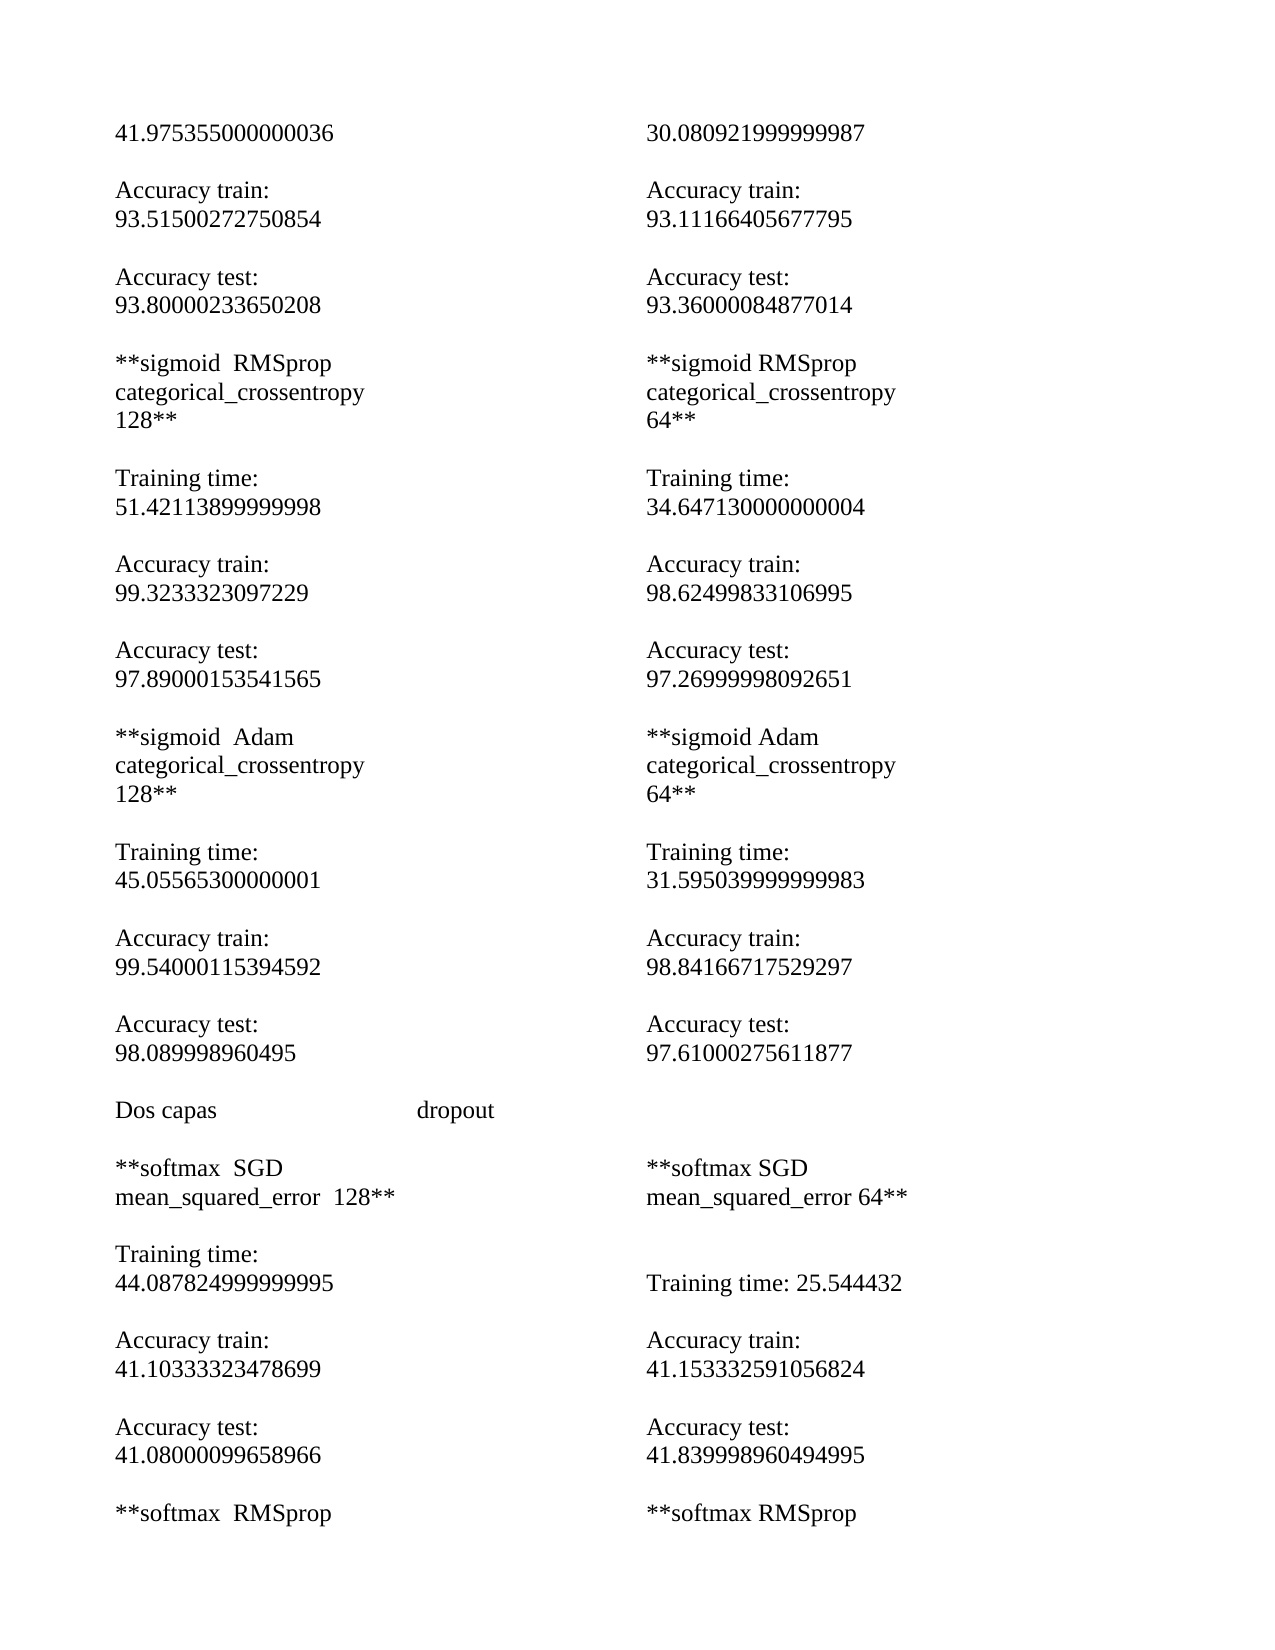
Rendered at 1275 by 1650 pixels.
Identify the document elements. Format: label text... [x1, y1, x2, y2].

table_cell [414, 923, 643, 981]
table_cell Training time: 45.05565300000001 [112, 837, 413, 894]
table_cell [643, 1383, 934, 1412]
table_cell **softmax SGD mean_squared_error 128** [112, 1153, 413, 1211]
table_cell [112, 1469, 413, 1498]
table_cell [414, 808, 643, 837]
table_cell [414, 722, 643, 808]
table_cell [414, 118, 643, 147]
table_cell [414, 262, 643, 319]
table_cell [112, 607, 413, 636]
table_cell [112, 1211, 413, 1239]
table_cell **softmax SGD mean_squared_error 64** [643, 1153, 934, 1211]
table_cell [414, 1153, 643, 1211]
table_cell [414, 636, 643, 693]
table_cell **sigmoid Adam categorical_crossentropy 128** [112, 722, 413, 808]
table_cell [414, 693, 643, 722]
table_cell 30.080921999999987 [643, 118, 934, 147]
table_cell [414, 837, 643, 894]
table_cell Accuracy train: 93.11166405677795 [643, 176, 934, 233]
table_cell [414, 1211, 643, 1239]
table_cell [414, 147, 643, 176]
table_cell [112, 434, 413, 463]
table_cell [643, 693, 934, 722]
table_cell Training time: 44.087824999999995 [112, 1239, 413, 1297]
table_cell [643, 1469, 934, 1498]
table_cell [112, 233, 413, 262]
table_cell dropout [414, 1096, 643, 1124]
table_cell [112, 981, 413, 1009]
table_cell [643, 1124, 934, 1153]
table_cell [112, 1124, 413, 1153]
table_cell **sigmoid Adam categorical_crossentropy 64** [643, 722, 934, 808]
table_cell [112, 147, 413, 176]
table_cell Accuracy train: 98.62499833106995 [643, 549, 934, 607]
table_cell **sigmoid RMSprop categorical_crossentropy 128** [112, 348, 413, 434]
table_cell [112, 319, 413, 348]
table_cell Accuracy train: 99.3233323097229 [112, 549, 413, 607]
table_cell [414, 1326, 643, 1383]
table_cell [112, 521, 413, 549]
table_cell Training time: 34.647130000000004 [643, 463, 934, 521]
table_cell [414, 1412, 643, 1469]
table_cell Accuracy test: 93.36000084877014 [643, 262, 934, 319]
table_cell [414, 176, 643, 233]
table_cell Accuracy train: 41.10333323478699 [112, 1326, 413, 1383]
table_cell [414, 1297, 643, 1326]
table_cell [414, 894, 643, 923]
table_cell [414, 1469, 643, 1498]
table_cell [414, 1124, 643, 1153]
table_cell Accuracy test: 98.089998960495 [112, 1009, 413, 1067]
table_cell [414, 607, 643, 636]
table_cell [112, 693, 413, 722]
table_cell [112, 1067, 413, 1096]
table_cell [643, 1067, 934, 1096]
table_cell [643, 1096, 934, 1124]
table_cell [643, 319, 934, 348]
table_cell [643, 1211, 934, 1239]
table_cell [414, 434, 643, 463]
table_cell [112, 1297, 413, 1326]
table_cell Training time: 31.595039999999983 [643, 837, 934, 894]
table_cell [414, 1067, 643, 1096]
table_cell Accuracy test: 41.839998960494995 [643, 1412, 934, 1469]
table_cell [643, 1297, 934, 1326]
table_cell Accuracy train: 41.153332591056824 [643, 1326, 934, 1383]
table_cell [643, 607, 934, 636]
table_cell Accuracy test: 97.61000275611877 [643, 1009, 934, 1067]
table_cell [643, 981, 934, 1009]
table_cell [414, 348, 643, 434]
table_cell Accuracy test: 97.89000153541565 [112, 636, 413, 693]
table_cell Dos capas [112, 1096, 413, 1124]
table_cell [112, 894, 413, 923]
table_cell [643, 434, 934, 463]
table_cell Accuracy test: 97.26999998092651 [643, 636, 934, 693]
table_cell **sigmoid RMSprop categorical_crossentropy 64** [643, 348, 934, 434]
table_cell [414, 319, 643, 348]
table_cell [414, 521, 643, 549]
table_cell Accuracy train: 99.54000115394592 [112, 923, 413, 981]
table_cell [643, 147, 934, 176]
table_cell [414, 1383, 643, 1412]
table_cell [414, 1009, 643, 1067]
table_cell Accuracy test: 41.08000099658966 [112, 1412, 413, 1469]
table_cell 41.975355000000036 [112, 118, 413, 147]
table_cell [643, 894, 934, 923]
table_cell [112, 1383, 413, 1412]
table_cell [643, 808, 934, 837]
table_cell [414, 463, 643, 521]
table_cell [112, 808, 413, 837]
table_cell Accuracy train: 93.51500272750854 [112, 176, 413, 233]
table_cell Accuracy test: 93.80000233650208 [112, 262, 413, 319]
table_cell [414, 1239, 643, 1297]
table_cell Training time: 25.544432 [643, 1239, 934, 1297]
table_cell Training time: 51.42113899999998 [112, 463, 413, 521]
table_cell [414, 549, 643, 607]
table_cell [643, 233, 934, 262]
table_cell [414, 1498, 643, 1527]
table_cell Accuracy train: 98.84166717529297 [643, 923, 934, 981]
table_cell **softmax RMSprop [112, 1498, 413, 1527]
table_cell [414, 981, 643, 1009]
table_cell **softmax RMSprop [643, 1498, 934, 1527]
table_cell [414, 233, 643, 262]
table_cell [643, 521, 934, 549]
